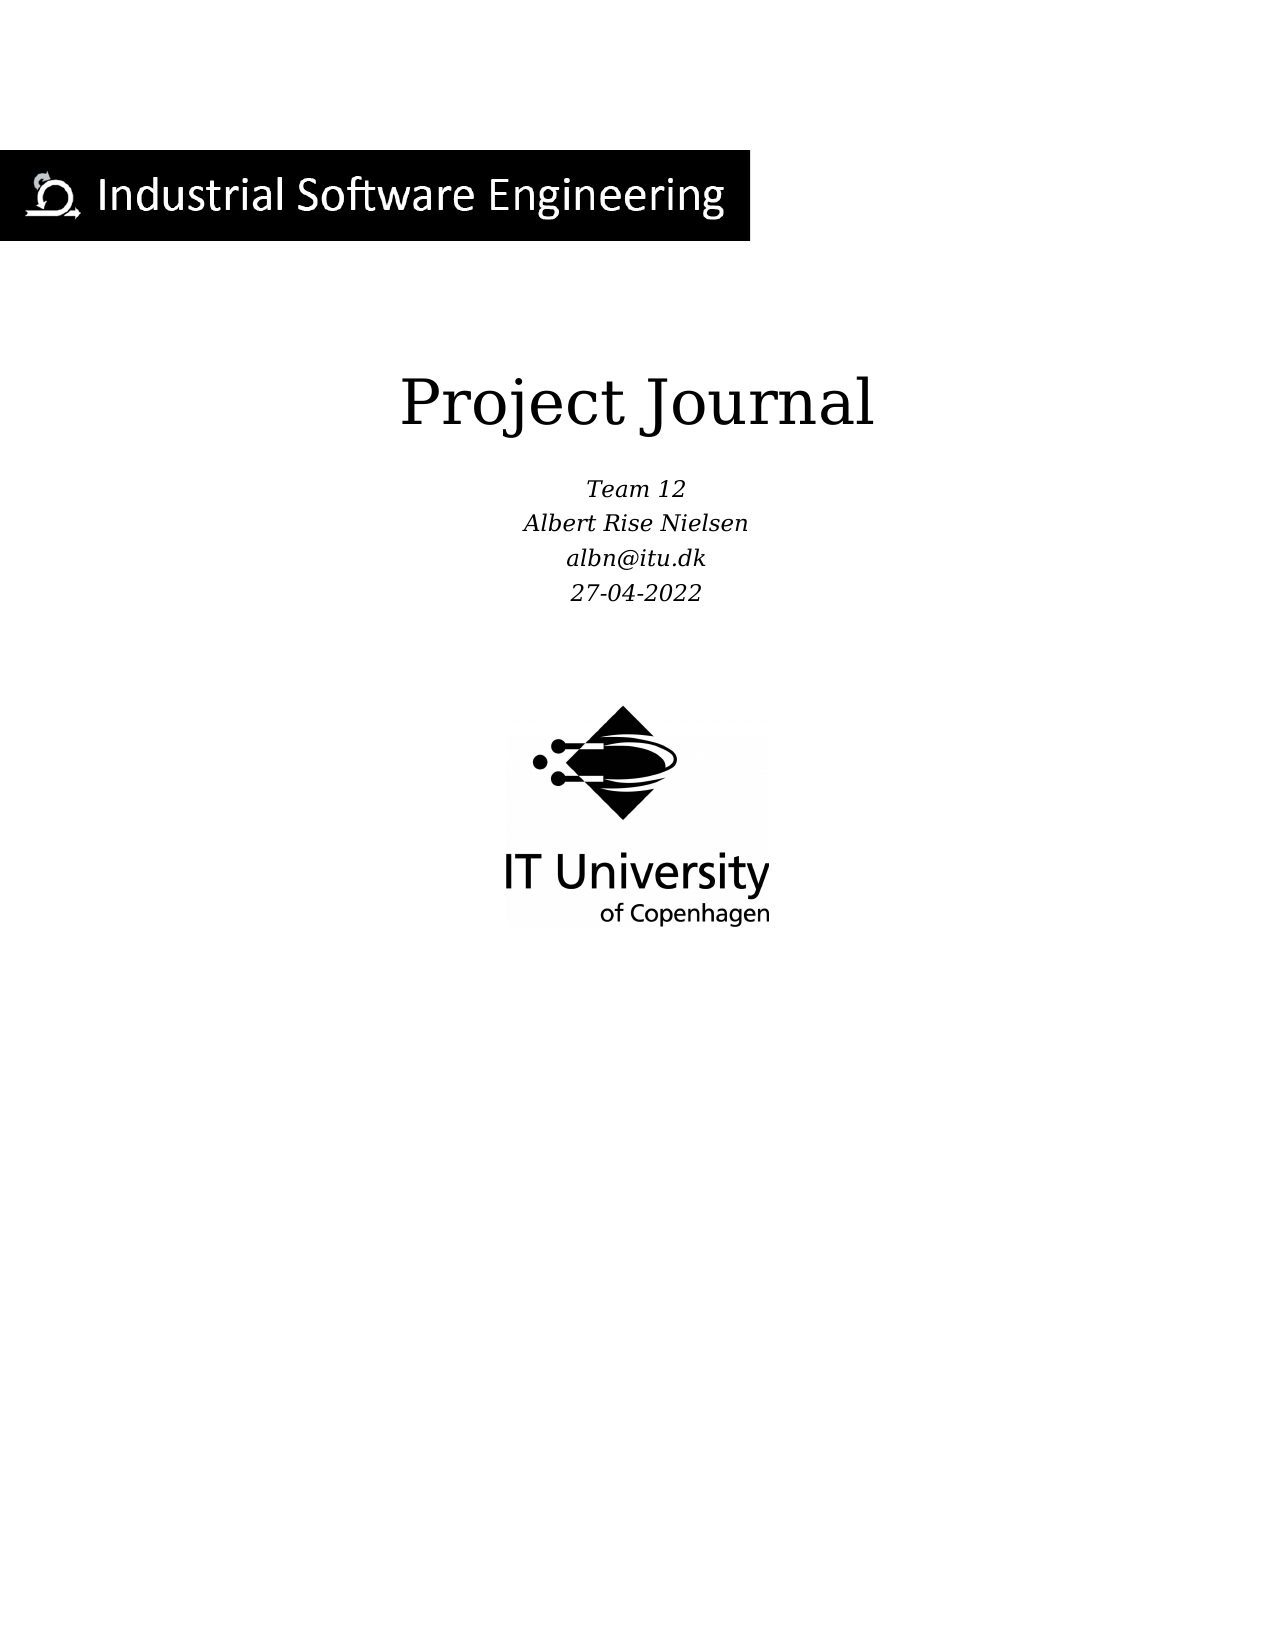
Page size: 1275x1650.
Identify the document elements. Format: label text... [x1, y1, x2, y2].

text Team 12 [150, 476, 1125, 502]
text Albert Rise Nielsen [150, 511, 1125, 537]
picture [506, 704, 769, 927]
text albn@itu.dk [150, 545, 1125, 572]
picture [0, 150, 750, 241]
text 27-04-2022 [150, 580, 1125, 607]
title Project Journal [150, 367, 1125, 439]
